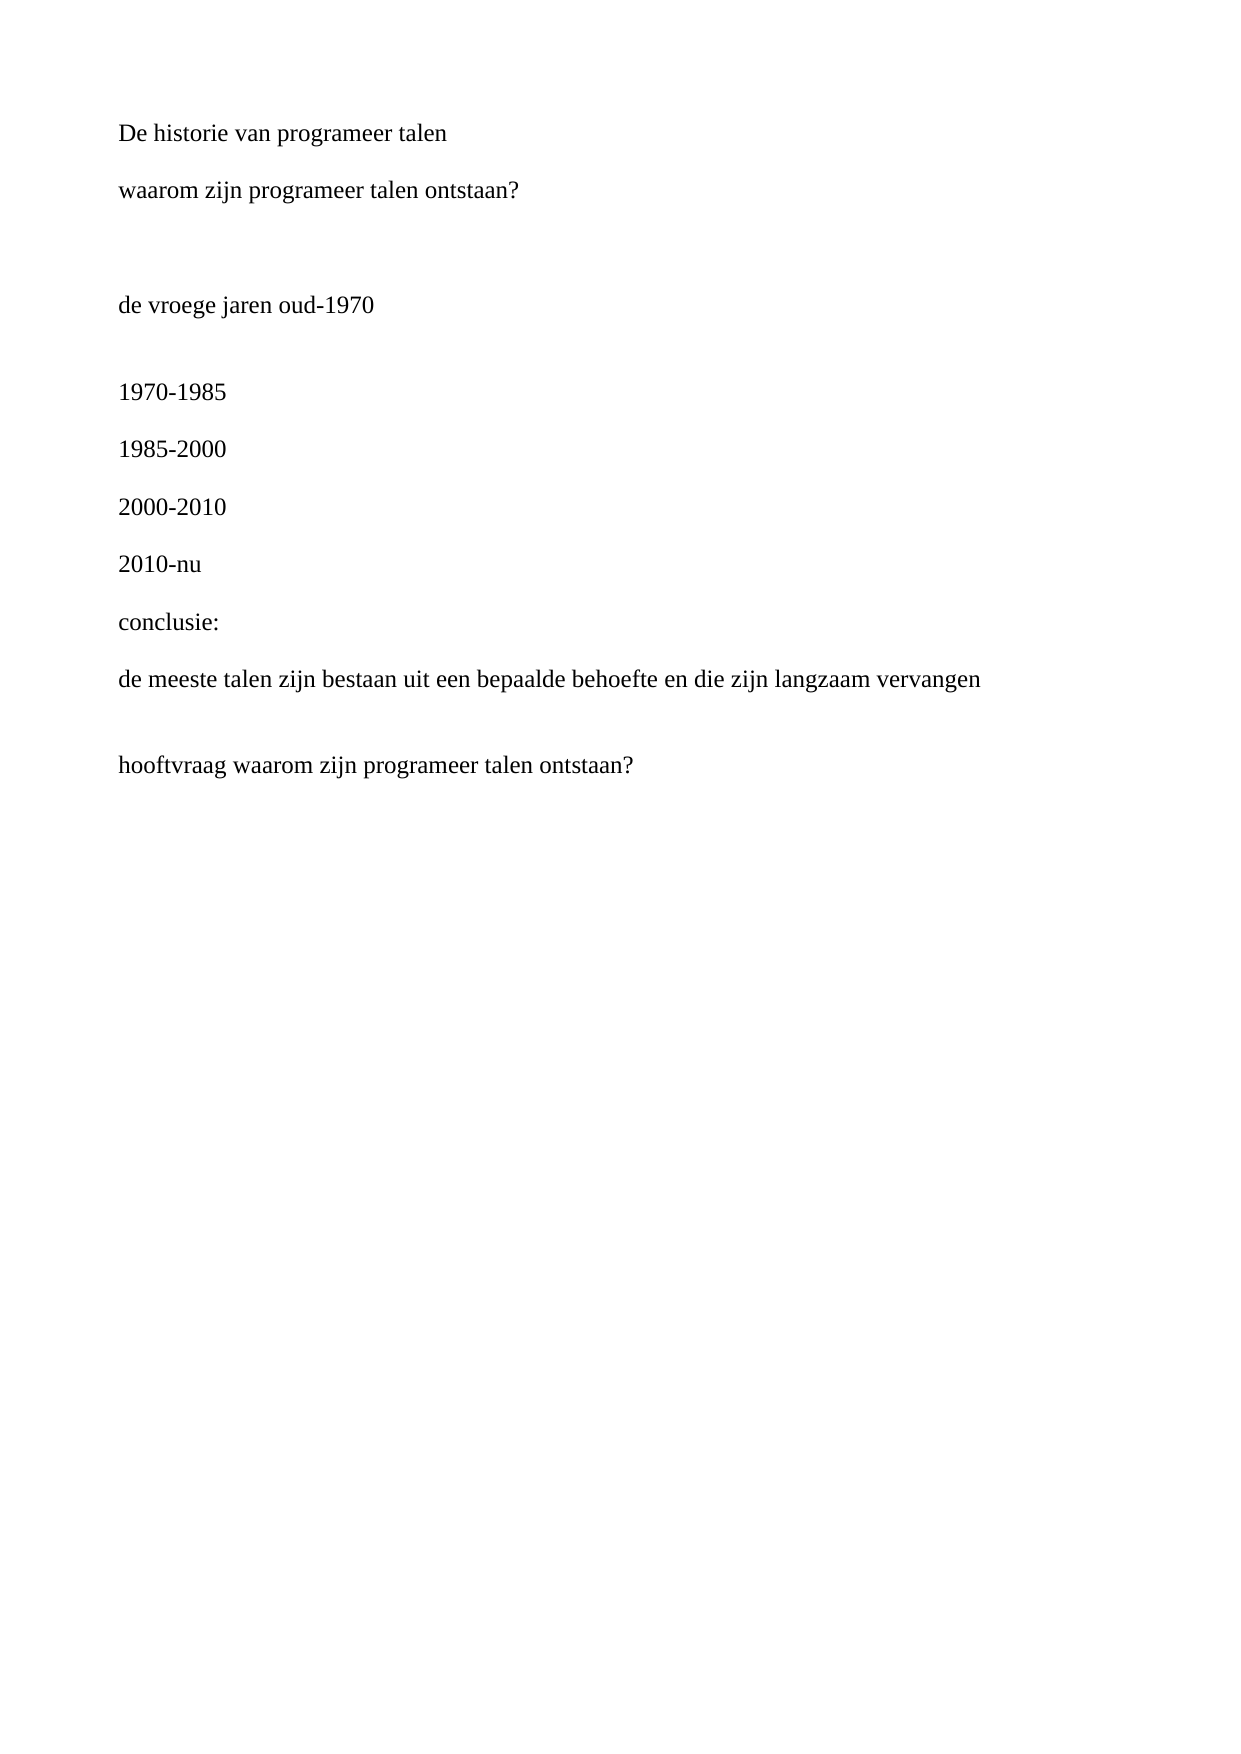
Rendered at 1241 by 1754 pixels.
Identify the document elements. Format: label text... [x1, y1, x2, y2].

text de vroege jaren oud-1970 [118, 291, 1122, 319]
text 2010-nu [118, 549, 1122, 578]
text hooftvraag waarom zijn programeer talen ontstaan? [118, 751, 1122, 779]
text 1970-1985 [118, 377, 1122, 406]
text conclusie: [118, 607, 1122, 636]
text De historie van programeer talen [118, 118, 1122, 147]
text 2000-2010 [118, 492, 1122, 521]
text de meeste talen zijn bestaan uit een bepaalde behoefte en die zijn langzaam vervangen [118, 664, 1122, 693]
text 1985-2000 [118, 434, 1122, 463]
text waarom zijn programeer talen ontstaan? [118, 176, 1122, 204]
